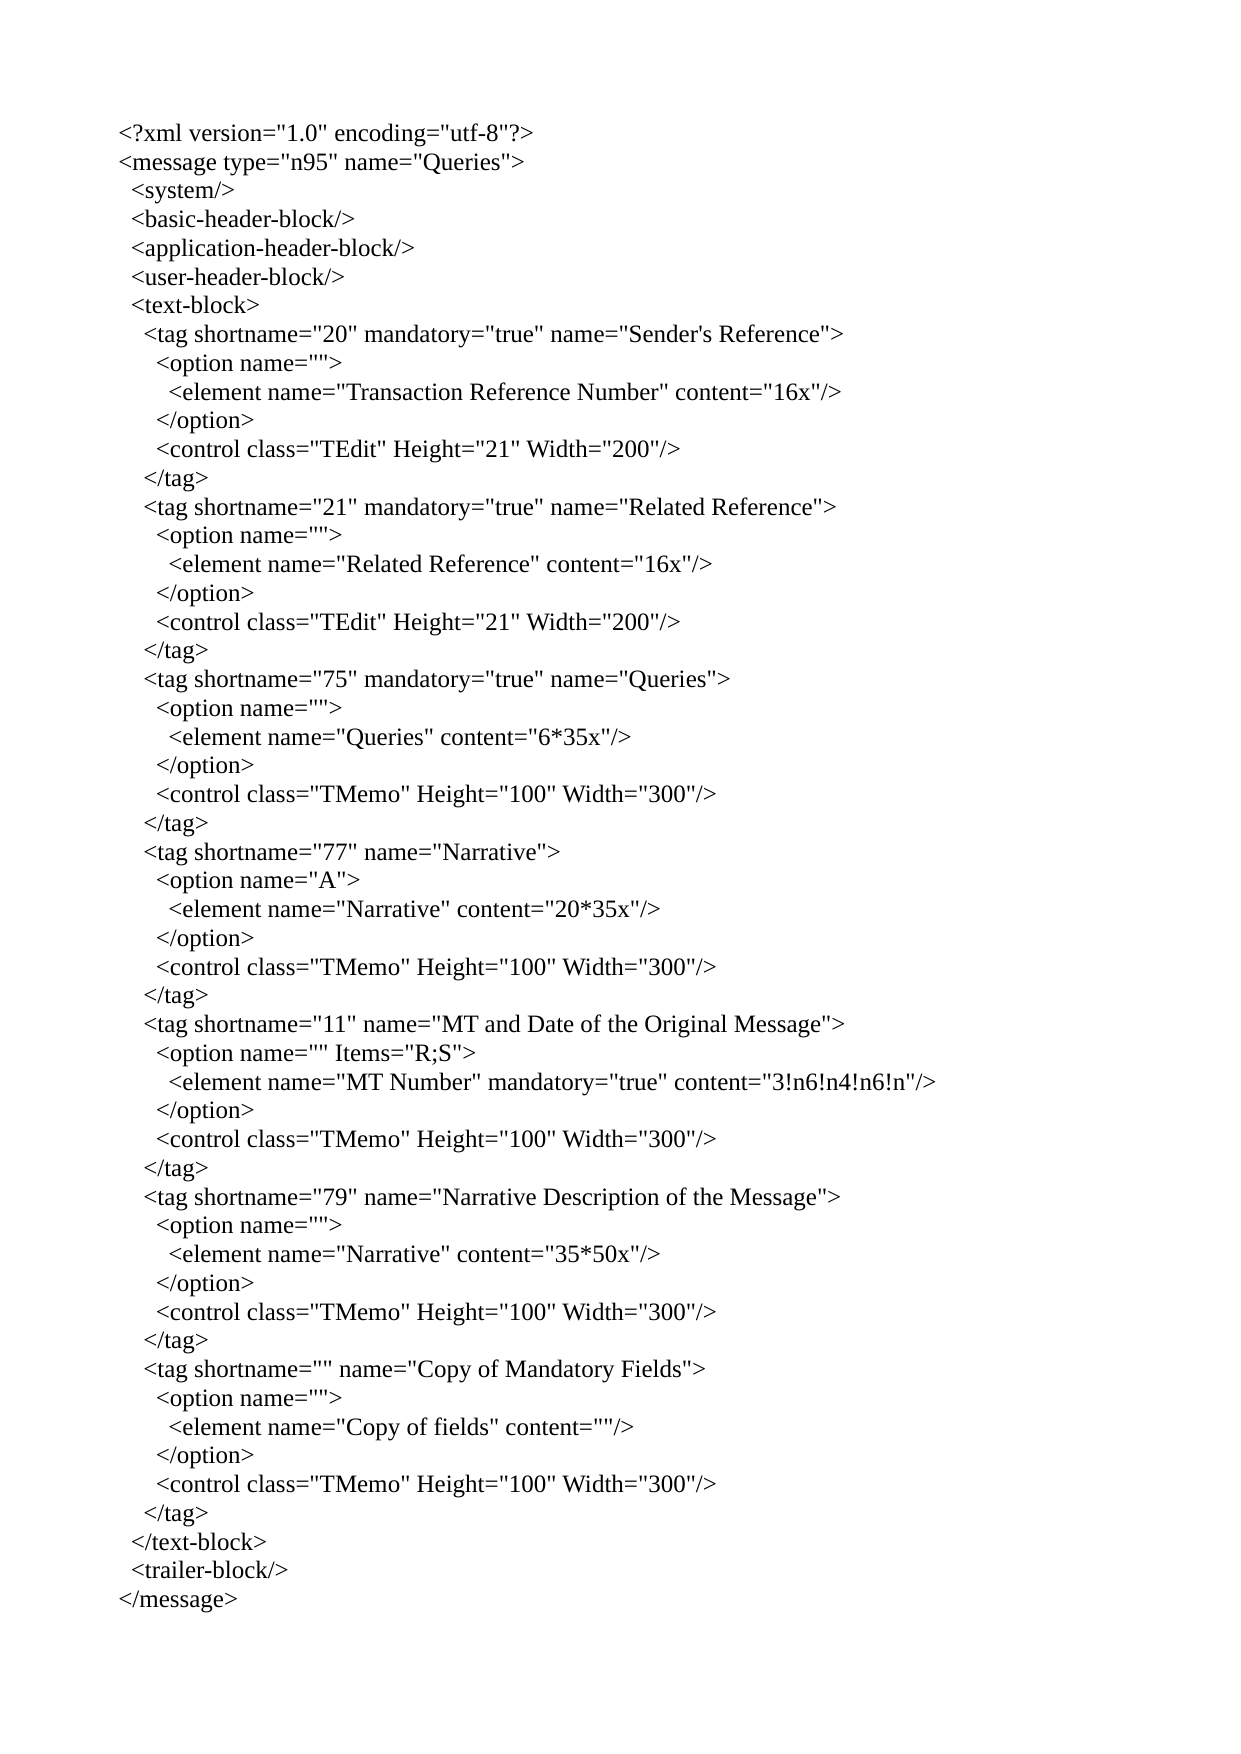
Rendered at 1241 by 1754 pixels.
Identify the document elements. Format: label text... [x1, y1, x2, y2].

text </message> [118, 1584, 1122, 1613]
text </tag> [118, 1153, 1122, 1182]
text <option name="A"> [118, 866, 1122, 894]
text <tag shortname="77" name="Narrative"> [118, 837, 1122, 866]
text <trailer-block/> [118, 1556, 1122, 1584]
text <element name="Transaction Reference Number" content="16x"/> [118, 377, 1122, 406]
text <element name="Related Reference" content="16x"/> [118, 549, 1122, 578]
text </option> [118, 1096, 1122, 1124]
text </option> [118, 406, 1122, 434]
text <system/> [118, 176, 1122, 204]
text <element name="Copy of fields" content=""/> [118, 1412, 1122, 1441]
text <tag shortname="21" mandatory="true" name="Related Reference"> [118, 492, 1122, 521]
text <element name="Narrative" content="20*35x"/> [118, 894, 1122, 923]
text <control class="TMemo" Height="100" Width="300"/> [118, 1124, 1122, 1153]
text <element name="Queries" content="6*35x"/> [118, 722, 1122, 751]
text <control class="TEdit" Height="21" Width="200"/> [118, 607, 1122, 636]
text <?xml version="1.0" encoding="utf-8"?> [118, 118, 1122, 147]
text </text-block> [118, 1527, 1122, 1556]
text </option> [118, 1441, 1122, 1469]
text </option> [118, 1268, 1122, 1297]
text <tag shortname="79" name="Narrative Description of the Message"> [118, 1182, 1122, 1211]
text <basic-header-block/> [118, 204, 1122, 233]
text <option name=""> [118, 348, 1122, 377]
text </tag> [118, 463, 1122, 492]
text <tag shortname="11" name="MT and Date of the Original Message"> [118, 1009, 1122, 1038]
text <message type="n95" name="Queries"> [118, 147, 1122, 176]
text </tag> [118, 636, 1122, 664]
text <element name="Narrative" content="35*50x"/> [118, 1239, 1122, 1268]
text <tag shortname="" name="Copy of Mandatory Fields"> [118, 1354, 1122, 1383]
text <element name="MT Number" mandatory="true" content="3!n6!n4!n6!n"/> [118, 1067, 1122, 1096]
text <control class="TMemo" Height="100" Width="300"/> [118, 779, 1122, 808]
text <option name="" Items="R;S"> [118, 1038, 1122, 1067]
text <tag shortname="75" mandatory="true" name="Queries"> [118, 664, 1122, 693]
text </tag> [118, 808, 1122, 837]
text <application-header-block/> [118, 233, 1122, 262]
text <tag shortname="20" mandatory="true" name="Sender's Reference"> [118, 319, 1122, 348]
text <option name=""> [118, 1211, 1122, 1239]
text </option> [118, 578, 1122, 607]
text <option name=""> [118, 521, 1122, 549]
text </option> [118, 751, 1122, 779]
text <user-header-block/> [118, 262, 1122, 291]
text </tag> [118, 1498, 1122, 1527]
text <control class="TMemo" Height="100" Width="300"/> [118, 1469, 1122, 1498]
text </option> [118, 923, 1122, 952]
text <option name=""> [118, 1383, 1122, 1412]
text <text-block> [118, 291, 1122, 319]
text <control class="TEdit" Height="21" Width="200"/> [118, 434, 1122, 463]
text </tag> [118, 981, 1122, 1009]
text </tag> [118, 1326, 1122, 1354]
text <control class="TMemo" Height="100" Width="300"/> [118, 952, 1122, 981]
text <option name=""> [118, 693, 1122, 722]
text <control class="TMemo" Height="100" Width="300"/> [118, 1297, 1122, 1326]
